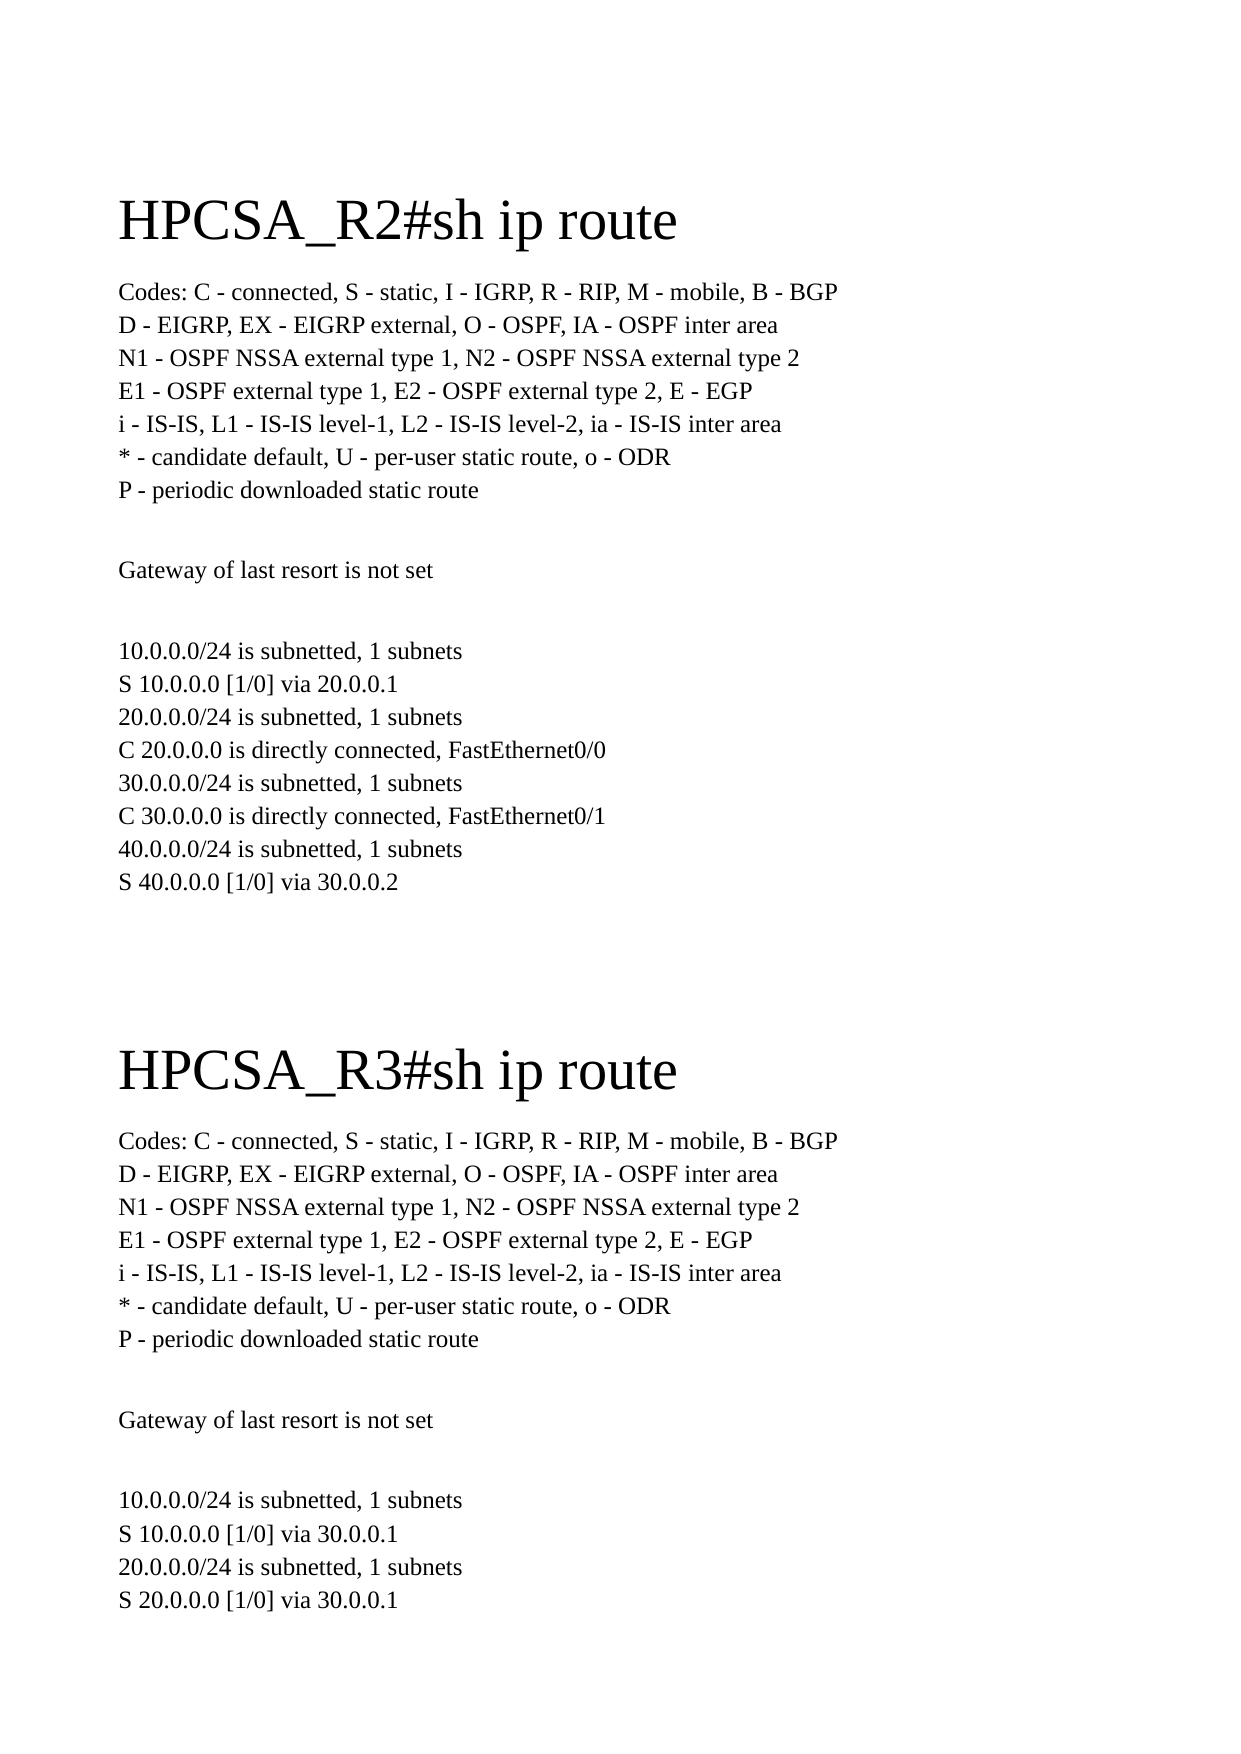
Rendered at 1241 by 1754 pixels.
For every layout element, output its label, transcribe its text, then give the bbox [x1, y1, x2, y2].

text S 40.0.0.0 [1/0] via 30.0.0.2 [118, 867, 1122, 896]
text P - periodic downloaded static route [118, 475, 1122, 504]
text E1 - OSPF external type 1, E2 - OSPF external type 2, E - EGP [118, 376, 1122, 405]
text C 30.0.0.0 is directly connected, FastEthernet0/1 [118, 801, 1122, 830]
text 20.0.0.0/24 is subnetted, 1 subnets [118, 702, 1122, 731]
text Gateway of last resort is not set [118, 1405, 1122, 1434]
text E1 - OSPF external type 1, E2 - OSPF external type 2, E - EGP [118, 1225, 1122, 1254]
text Codes: C - connected, S - static, I - IGRP, R - RIP, M - mobile, B - BGP [118, 1126, 1122, 1155]
text P - periodic downloaded static route [118, 1324, 1122, 1353]
text S 20.0.0.0 [1/0] via 30.0.0.1 [118, 1585, 1122, 1613]
text i - IS-IS, L1 - IS-IS level-1, L2 - IS-IS level-2, ia - IS-IS inter area [118, 409, 1122, 438]
text 30.0.0.0/24 is subnetted, 1 subnets [118, 768, 1122, 797]
text D - EIGRP, EX - EIGRP external, O - OSPF, IA - OSPF inter area [118, 310, 1122, 339]
text 40.0.0.0/24 is subnetted, 1 subnets [118, 834, 1122, 863]
text S 10.0.0.0 [1/0] via 20.0.0.1 [118, 669, 1122, 698]
text S 10.0.0.0 [1/0] via 30.0.0.1 [118, 1519, 1122, 1547]
text * - candidate default, U - per-user static route, o - ODR [118, 442, 1122, 471]
text C 20.0.0.0 is directly connected, FastEthernet0/0 [118, 735, 1122, 764]
text i - IS-IS, L1 - IS-IS level-1, L2 - IS-IS level-2, ia - IS-IS inter area [118, 1258, 1122, 1287]
text 10.0.0.0/24 is subnetted, 1 subnets [118, 636, 1122, 665]
text 10.0.0.0/24 is subnetted, 1 subnets [118, 1486, 1122, 1514]
text 20.0.0.0/24 is subnetted, 1 subnets [118, 1552, 1122, 1580]
text D - EIGRP, EX - EIGRP external, O - OSPF, IA - OSPF inter area [118, 1159, 1122, 1188]
text N1 - OSPF NSSA external type 1, N2 - OSPF NSSA external type 2 [118, 1192, 1122, 1221]
text HPCSA_R3#sh ip route [118, 1034, 1122, 1102]
text Codes: C - connected, S - static, I - IGRP, R - RIP, M - mobile, B - BGP [118, 277, 1122, 306]
text Gateway of last resort is not set [118, 556, 1122, 584]
text * - candidate default, U - per-user static route, o - ODR [118, 1291, 1122, 1320]
text N1 - OSPF NSSA external type 1, N2 - OSPF NSSA external type 2 [118, 343, 1122, 372]
text HPCSA_R2#sh ip route [118, 185, 1122, 252]
